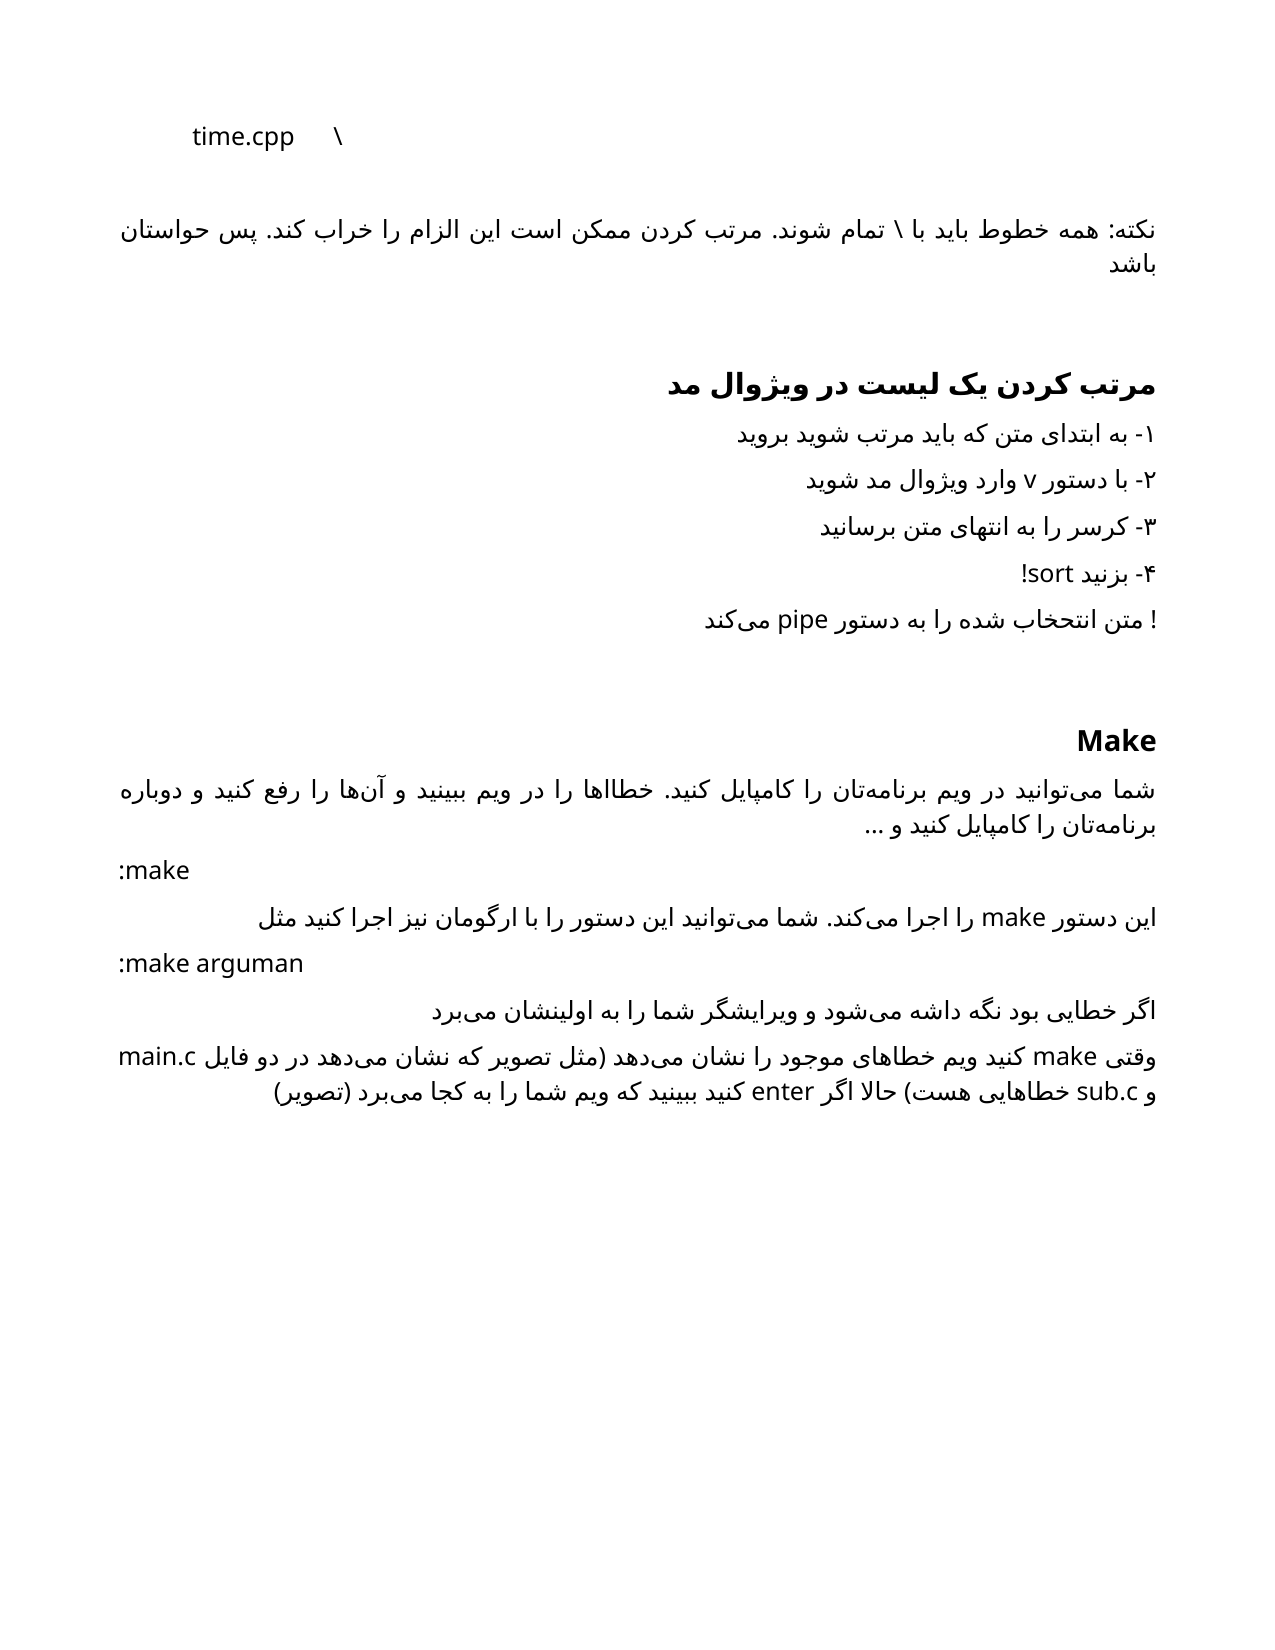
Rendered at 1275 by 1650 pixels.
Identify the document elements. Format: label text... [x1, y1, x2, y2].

text :make arguman [118, 946, 1157, 980]
subtitle Make [118, 720, 1157, 760]
text وقتی make کنید ویم خطاهای موجود را نشان می‌دهد (مثل تصویر که نشان می‌دهد در دو فایل main.c و sub.c خطاهایی هست) حالا اگر enter کنید ببینید که ویم شما را به کجا می‌برد (تصویر) [118, 1039, 1157, 1107]
text :make [118, 853, 1157, 887]
text اگر خطایی بود نگه داشه می‌شود و ویرایشگر شما را به اولینشان می‌برد [118, 992, 1157, 1027]
text این دستور make را اجرا می‌کند. شما می‌توانید این دستور را با ارگومان نیز اجرا کنید مثل [118, 899, 1157, 933]
subtitle مرتب کردن یک لیست در ویژوال مد [118, 363, 1157, 403]
text نکته: همه خطوط باید با \ تمام شوند. مرتب کردن ممکن است این الزام را خراب کند. پس حواستان باشد [118, 211, 1157, 279]
text time.cpp \ [118, 118, 1157, 152]
text ! متن انتحخاب شده را به دستور pipe می‌کند [118, 602, 1157, 636]
text ۱- به ابتدای متن که باید مرتب شوید بروید [118, 416, 1157, 450]
text ۴- بزنید sort! [118, 555, 1157, 589]
text ۳- کرسر را به انتهای متن برسانید [118, 509, 1157, 543]
text ۲- با دستور v وارد ویژوال مد شوید [118, 462, 1157, 496]
text شما می‌توانید در ویم برنامه‌تان را کامپایل کنید. خطااها را در ویم ببینید و آن‌ها را رفع کنید و دوباره برنامه‌تان را کامپایل کنید و ... [118, 772, 1157, 840]
